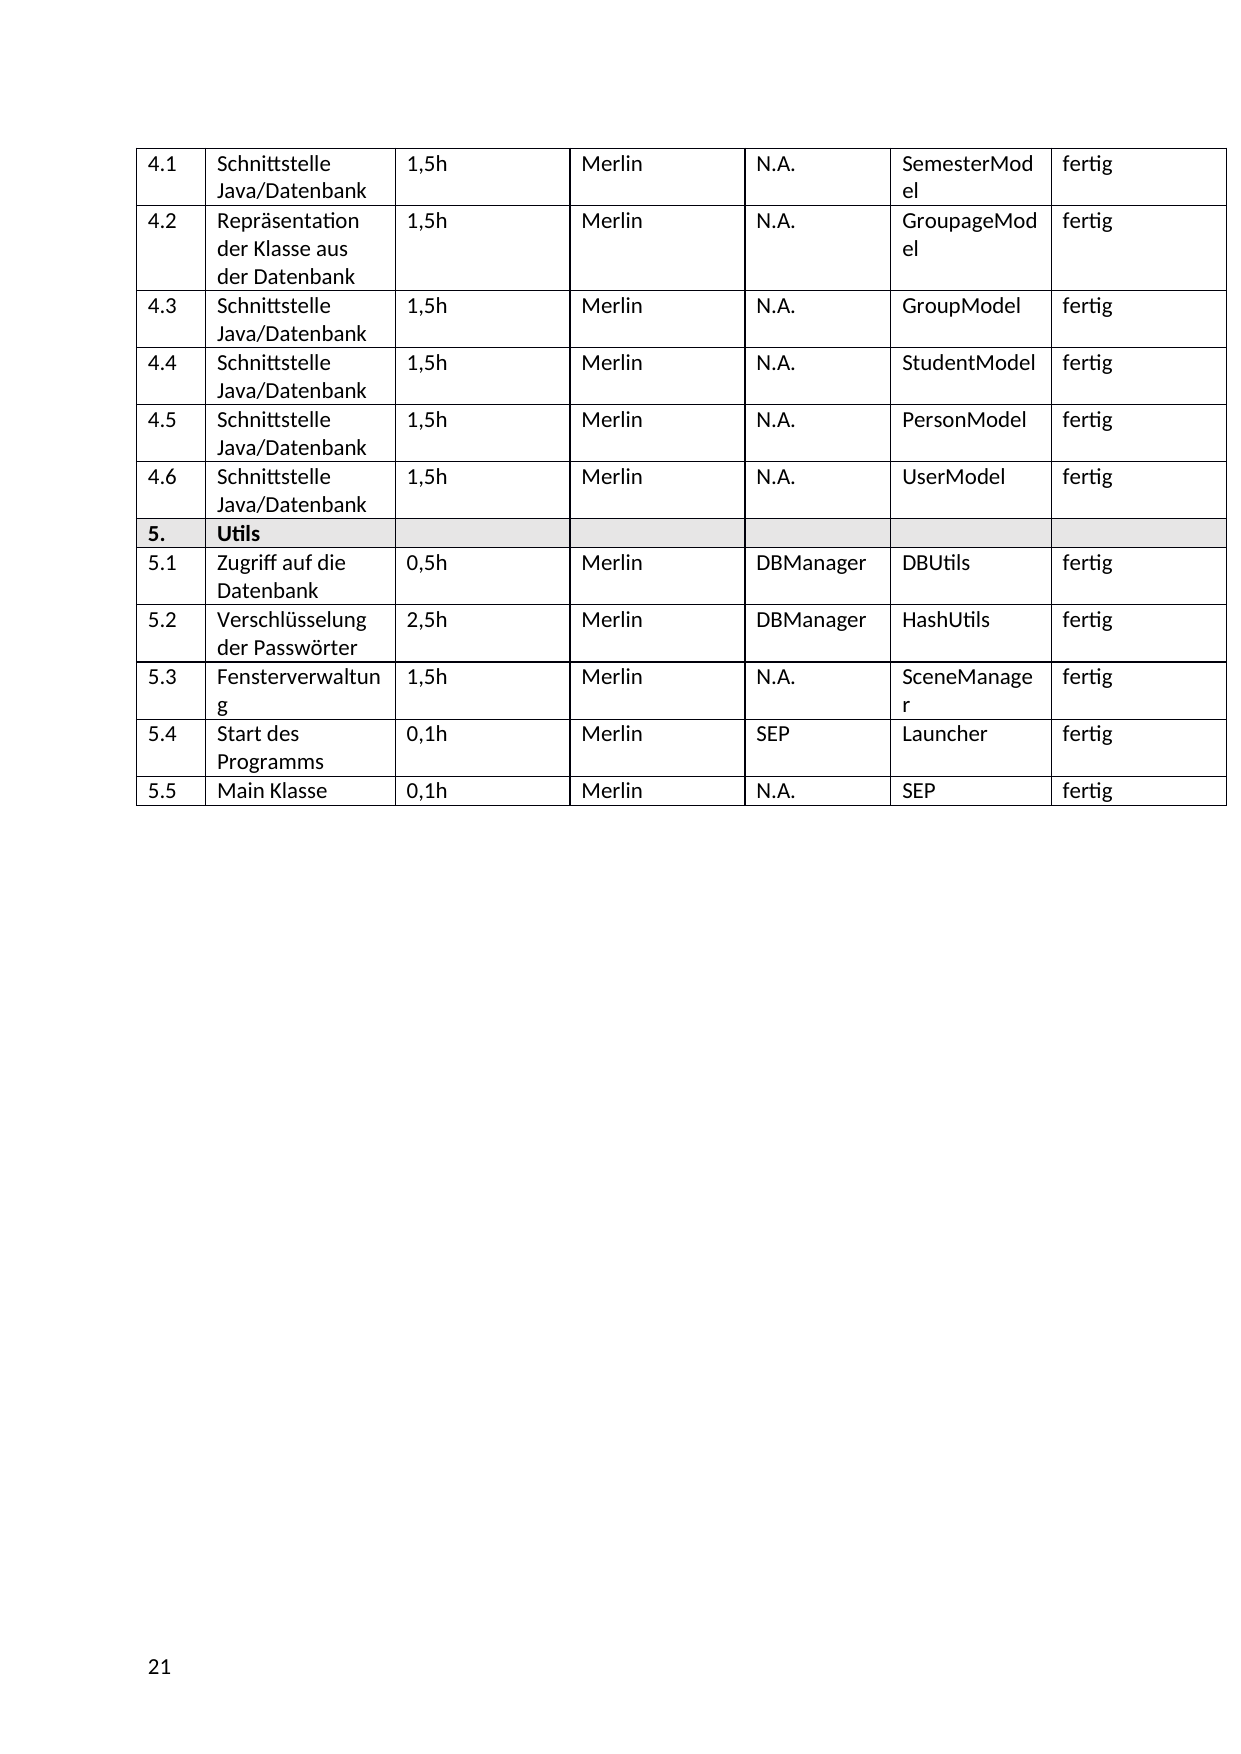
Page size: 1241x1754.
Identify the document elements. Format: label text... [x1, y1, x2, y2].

table_cell 4.1 [137, 149, 205, 205]
table_cell Schnittstelle Java/Datenbank [206, 348, 395, 404]
table_cell fertig [1052, 405, 1226, 461]
table_cell Main Klasse [206, 777, 395, 804]
table_cell Merlin [571, 720, 744, 776]
table_cell 1,5h [396, 663, 569, 718]
table_cell SceneManager [891, 663, 1051, 718]
table_cell 0,1h [396, 720, 569, 776]
table_cell Schnittstelle Java/Datenbank [206, 291, 395, 347]
table_cell StudentModel [891, 348, 1051, 404]
table_cell 0,5h [396, 548, 569, 604]
table_cell fertig [1052, 663, 1226, 718]
table_cell DBManager [746, 605, 890, 661]
table_cell N.A. [746, 405, 890, 461]
table_cell [891, 519, 1051, 547]
table_cell N.A. [746, 462, 890, 518]
table_cell 2,5h [396, 605, 569, 661]
table_cell SEP [891, 777, 1051, 804]
table_cell Merlin [571, 605, 744, 661]
table_cell N.A. [746, 777, 890, 804]
table_cell 4.4 [137, 348, 205, 404]
table_cell N.A. [746, 206, 890, 290]
table_cell Start des Programms [206, 720, 395, 776]
table_cell Verschlüsselung der Passwörter [206, 605, 395, 661]
table_cell 1,5h [396, 462, 569, 518]
table_cell [1052, 519, 1226, 547]
table_cell Schnittstelle Java/Datenbank [206, 405, 395, 461]
table_cell Repräsentation der Klasse aus der Datenbank [206, 206, 395, 290]
table_cell N.A. [746, 149, 890, 205]
table_cell Fensterverwaltung [206, 663, 395, 718]
table_cell Schnittstelle Java/Datenbank [206, 149, 395, 205]
table_cell 4.2 [137, 206, 205, 290]
table_cell N.A. [746, 348, 890, 404]
table_cell fertig [1052, 777, 1226, 804]
table_cell PersonModel [891, 405, 1051, 461]
table_cell Merlin [571, 777, 744, 804]
table_cell SEP [746, 720, 890, 776]
table_cell DBUtils [891, 548, 1051, 604]
table_cell Merlin [571, 548, 744, 604]
table_cell 1,5h [396, 206, 569, 290]
table_cell 5.1 [137, 548, 205, 604]
table_cell fertig [1052, 720, 1226, 776]
table_cell 4.6 [137, 462, 205, 518]
table_cell 1,5h [396, 348, 569, 404]
table_cell GroupModel [891, 291, 1051, 347]
table_cell 4.3 [137, 291, 205, 347]
table_cell fertig [1052, 548, 1226, 604]
table_cell SemesterModel [891, 149, 1051, 205]
table_cell 5.5 [137, 777, 205, 804]
table_cell [396, 519, 569, 547]
table_cell Launcher [891, 720, 1051, 776]
table_cell fertig [1052, 206, 1226, 290]
table_cell Merlin [571, 663, 744, 718]
table_cell N.A. [746, 663, 890, 718]
table_cell fertig [1052, 348, 1226, 404]
table_cell Merlin [571, 405, 744, 461]
table_cell UserModel [891, 462, 1051, 518]
table_cell [571, 519, 744, 547]
table_cell Schnittstelle Java/Datenbank [206, 462, 395, 518]
table_cell 1,5h [396, 149, 569, 205]
table_cell fertig [1052, 149, 1226, 205]
table_cell [746, 519, 890, 547]
table_cell fertig [1052, 462, 1226, 518]
table_cell 0,1h [396, 777, 569, 804]
table_cell 1,5h [396, 405, 569, 461]
table_cell fertig [1052, 291, 1226, 347]
table_cell N.A. [746, 291, 890, 347]
table_cell Merlin [571, 291, 744, 347]
table_cell fertig [1052, 605, 1226, 661]
table_cell 5.4 [137, 720, 205, 776]
table_cell 1,5h [396, 291, 569, 347]
table_cell GroupageModel [891, 206, 1051, 290]
table_cell Merlin [571, 206, 744, 290]
table_cell HashUtils [891, 605, 1051, 661]
table_cell 5.3 [137, 663, 205, 718]
table_cell Utils [206, 519, 395, 547]
table_cell Merlin [571, 462, 744, 518]
table_cell Merlin [571, 348, 744, 404]
table_cell 5. [137, 519, 205, 547]
table_cell Zugriff auf die Datenbank [206, 548, 395, 604]
table_cell 4.5 [137, 405, 205, 461]
table_cell DBManager [746, 548, 890, 604]
table_cell 5.2 [137, 605, 205, 661]
table_cell Merlin [571, 149, 744, 205]
